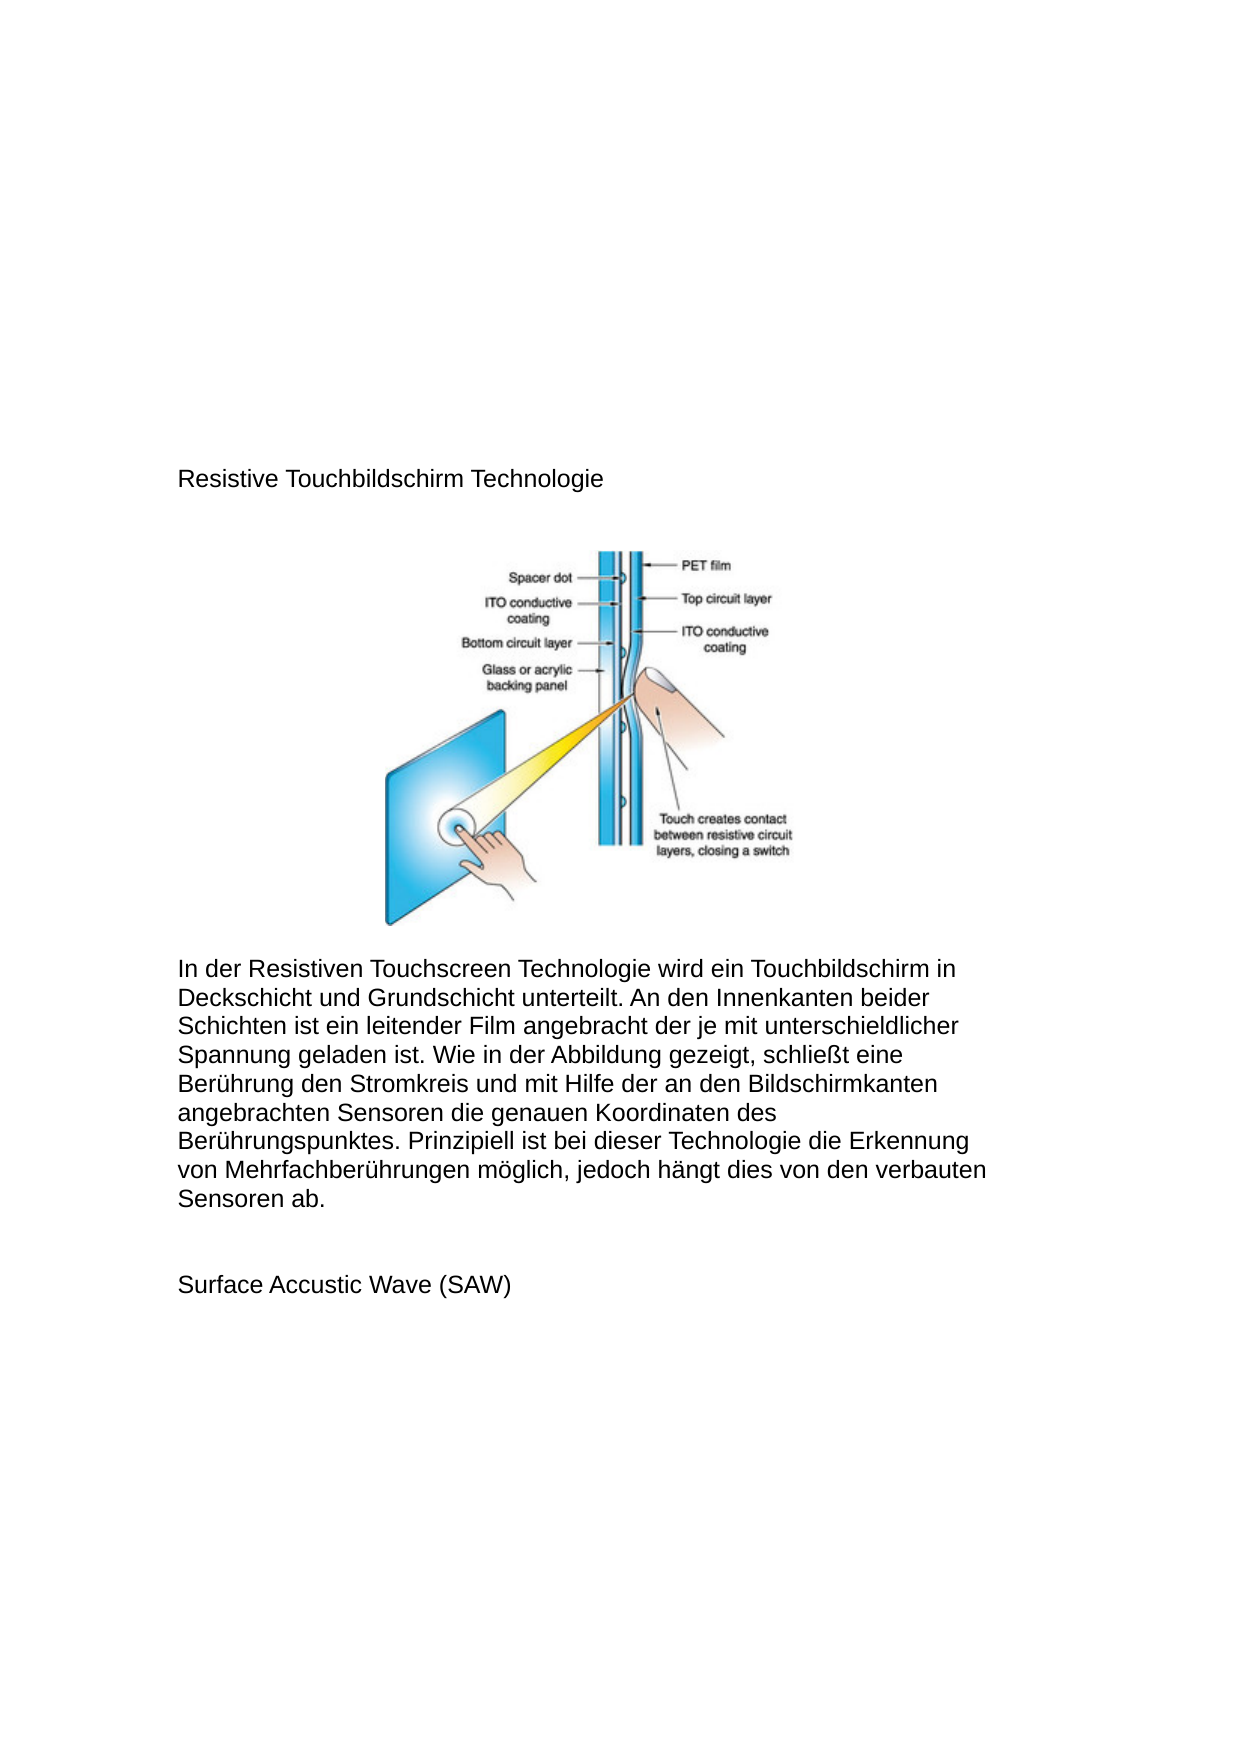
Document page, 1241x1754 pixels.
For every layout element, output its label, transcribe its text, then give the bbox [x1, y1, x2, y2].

text Resistive Touchbildschirm Technologie [177, 464, 1004, 493]
picture [385, 550, 797, 926]
text In der Resistiven Touchscreen Technologie wird ein Touchbildschirm in Deckschicht und Grundschicht unterteilt. An den Innenkanten beider Schichten ist ein leitender Film angebracht der je mit unterschieldlicher Spannung geladen ist. Wie in der Abbildung gezeigt, schließt eine Berührung den Stromkreis und mit Hilfe der an den Bildschirmkanten angebrachten Sensoren die genauen Koordinaten des Berührungspunktes. Prinzipiell ist bei dieser Technologie die Erkennung von Mehrfachberührungen möglich, jedoch hängt dies von den verbauten Sensoren ab. [177, 954, 1004, 1213]
text Surface Accustic Wave (SAW) [177, 1270, 1004, 1299]
